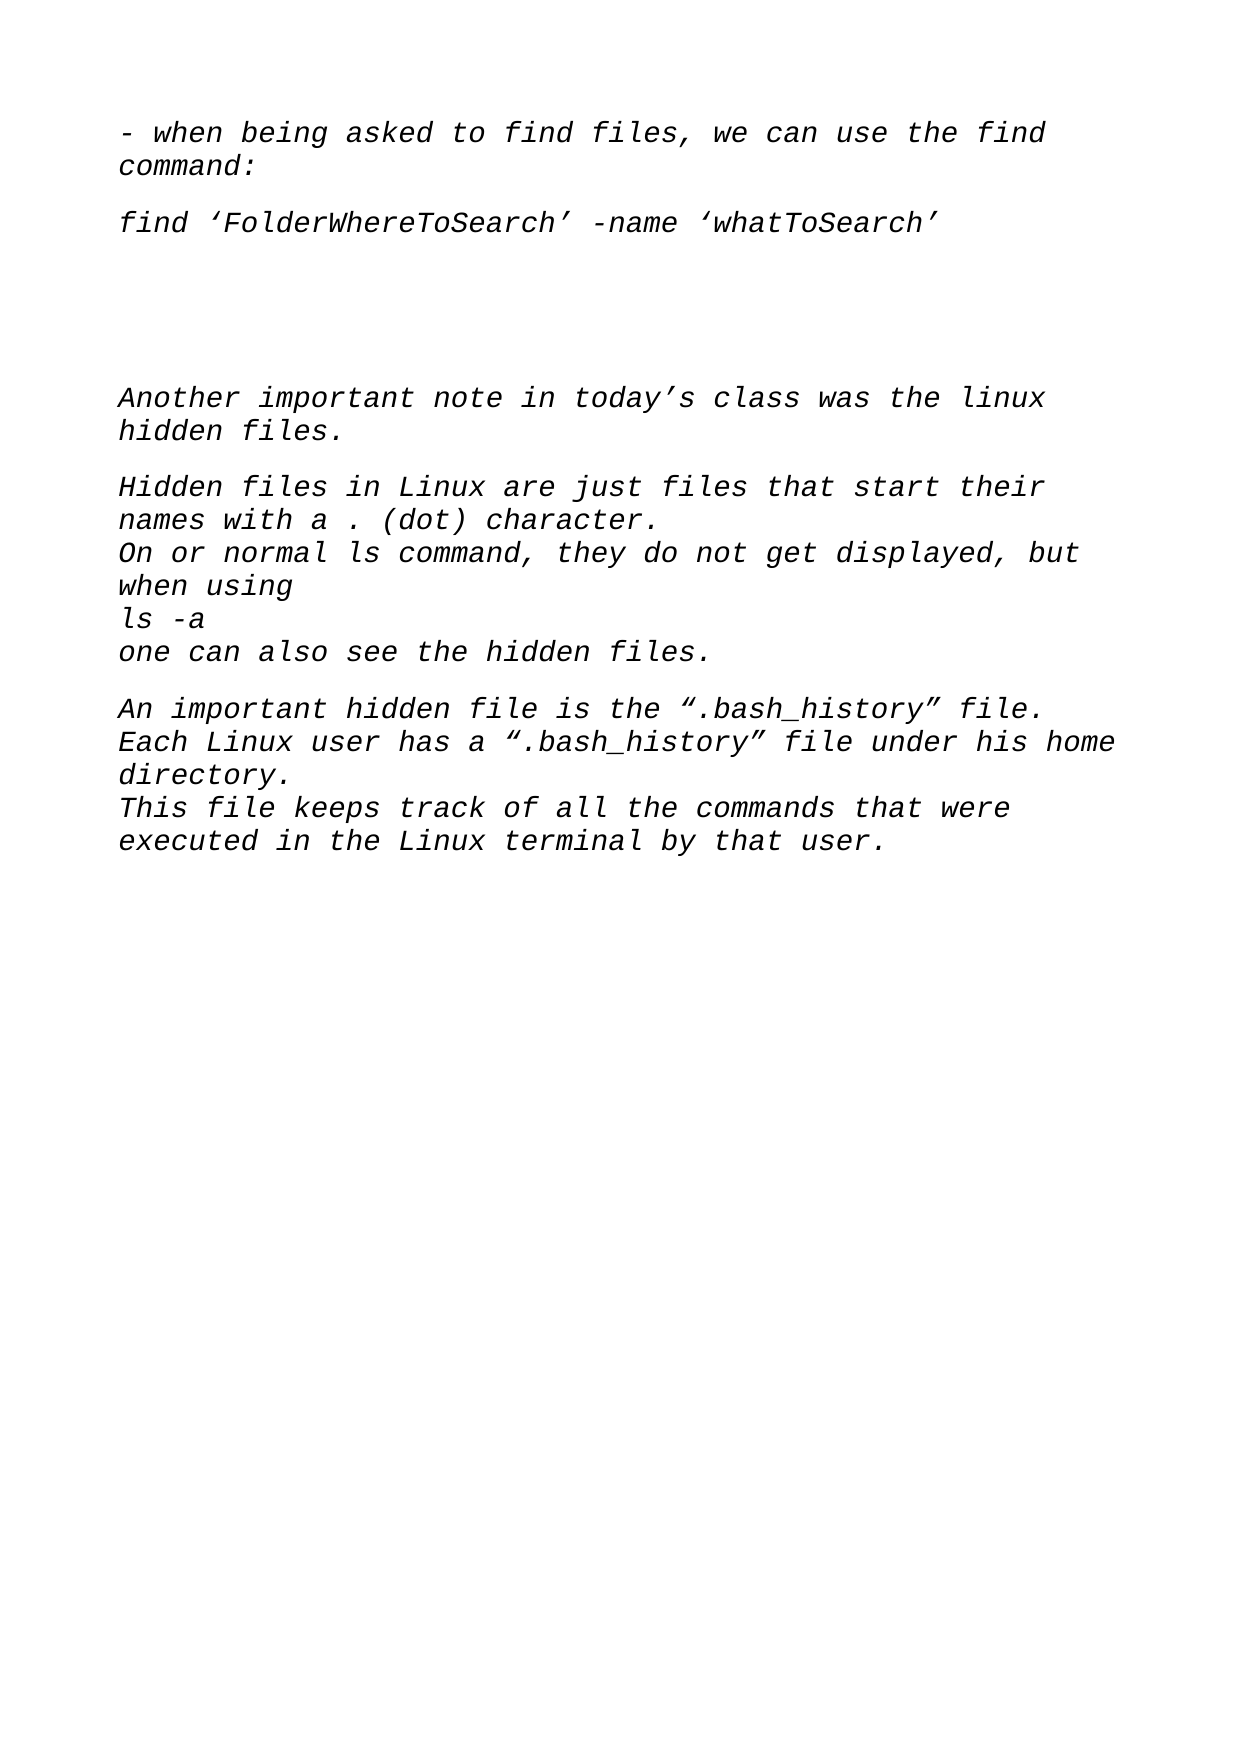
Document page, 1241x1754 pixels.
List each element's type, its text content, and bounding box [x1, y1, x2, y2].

text find ‘FolderWhereToSearch’ -name ‘whatToSearch’ [118, 208, 1122, 241]
text Another important note in today’s class was the linux hidden files. [118, 383, 1122, 449]
text This file keeps track of all the commands that were executed in the Linux terminal by that user. [118, 793, 1122, 859]
text ls -a [118, 604, 1122, 637]
text - when being asked to find files, we can use the find command: [118, 118, 1122, 184]
text An important hidden file is the “.bash_history” file. [118, 694, 1122, 727]
text Hidden files in Linux are just files that start their names with a . (dot) character. [118, 472, 1122, 538]
text On or normal ls command, they do not get displayed, but when using [118, 538, 1122, 604]
text one can also see the hidden files. [118, 637, 1122, 671]
text Each Linux user has a “.bash_history” file under his home directory. [118, 727, 1122, 793]
